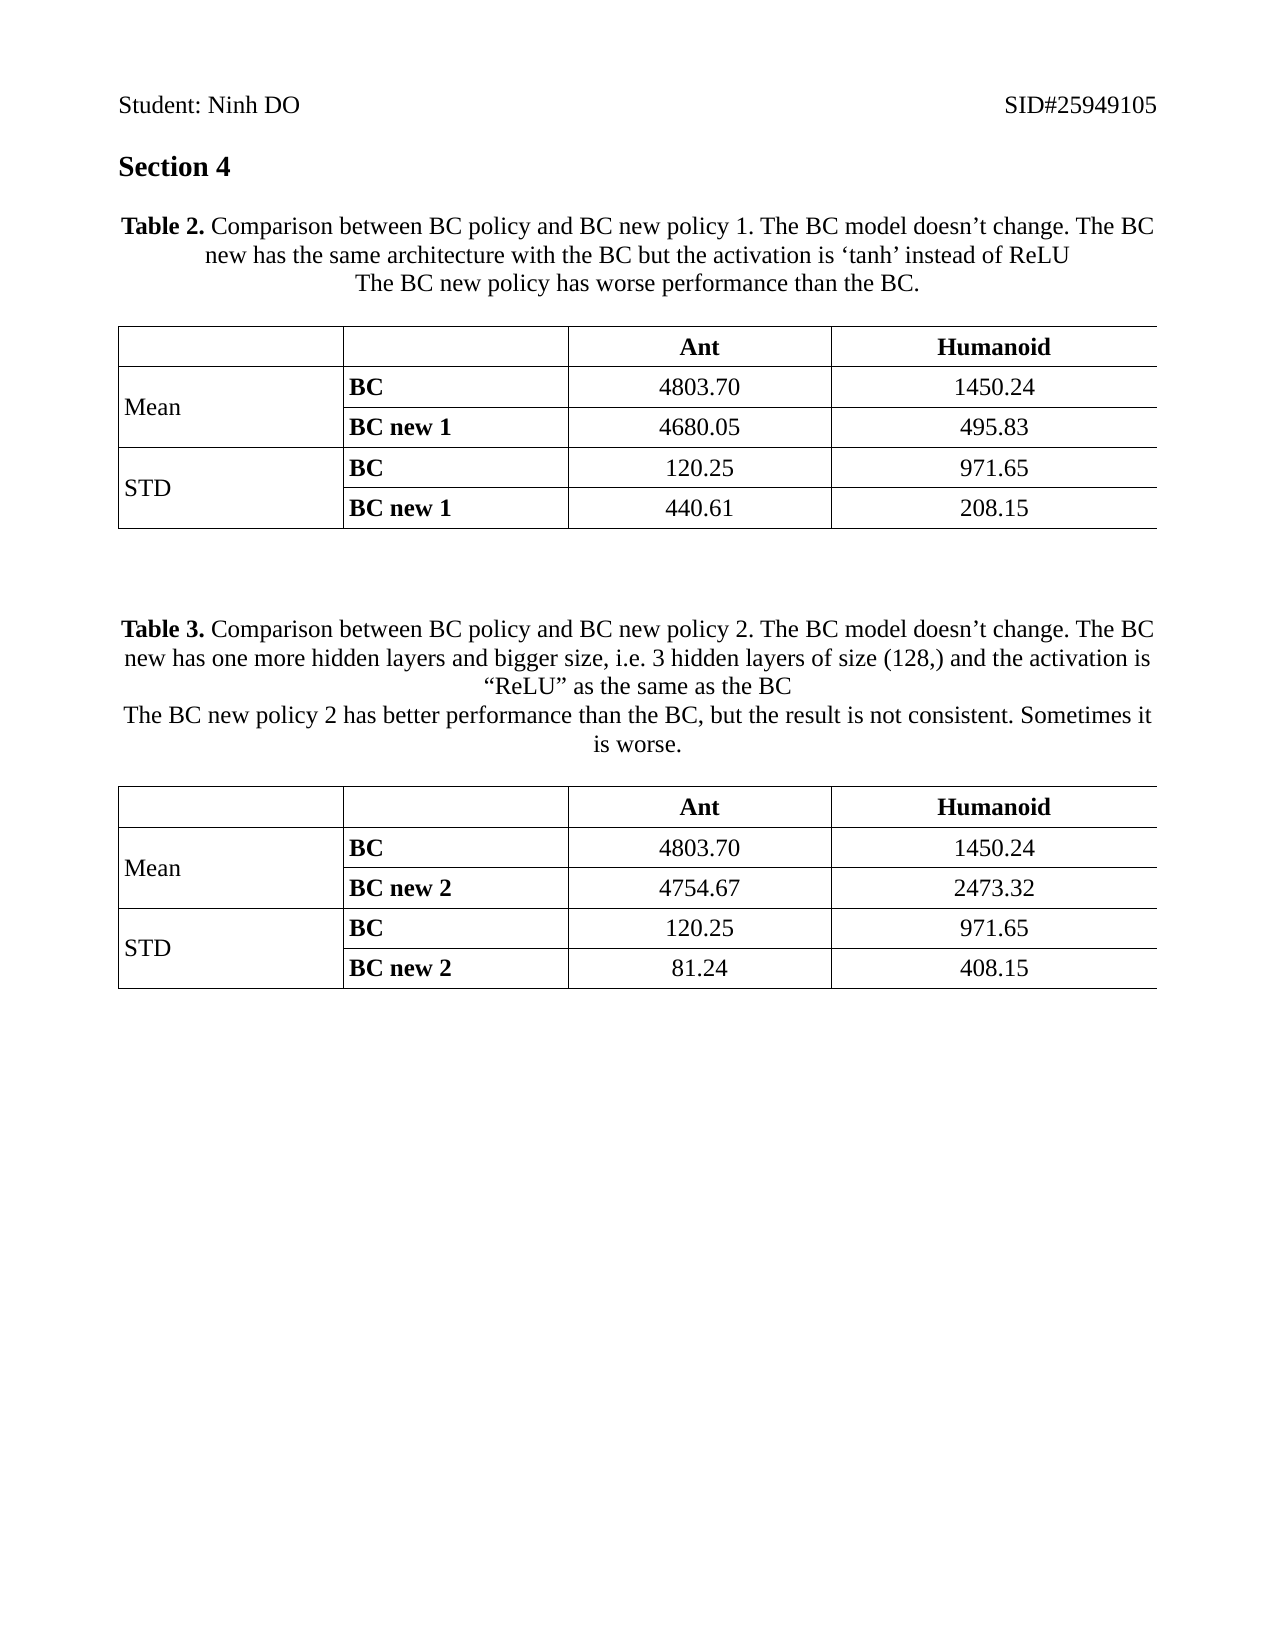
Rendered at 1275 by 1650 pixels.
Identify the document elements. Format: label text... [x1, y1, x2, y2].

table_cell 2473.32 [832, 868, 1157, 907]
table_header [344, 787, 568, 827]
table_cell 495.83 [832, 408, 1157, 447]
text The BC new policy has worse performance than the BC. [118, 268, 1157, 297]
table_cell BC [344, 448, 568, 487]
table_cell 4680.05 [569, 408, 831, 447]
table_cell Mean [119, 828, 343, 907]
table_cell 440.61 [569, 488, 831, 528]
table_cell 4754.67 [569, 868, 831, 907]
text The BC new policy 2 has better performance than the BC, but the result is not consistent. Sometimes it is worse. [118, 700, 1157, 758]
table_cell 408.15 [832, 949, 1157, 988]
table_cell STD [119, 448, 343, 528]
table_header Ant [569, 787, 831, 827]
table_cell 81.24 [569, 949, 831, 988]
table_cell BC new 2 [344, 868, 568, 907]
table_header Ant [569, 327, 831, 366]
table_cell 120.25 [569, 909, 831, 948]
table_cell 1450.24 [832, 367, 1157, 407]
text Table 3. Comparison between BC policy and BC new policy 2. The BC model doesn’t change. The BC new has one more hidden layers and bigger size, i.e. 3 hidden layers of size (128,) and the activation is “ReLU” as the same as the BC [118, 614, 1157, 700]
table_cell BC new 2 [344, 949, 568, 988]
table_header [119, 327, 343, 366]
table_header [119, 787, 343, 827]
table_cell 1450.24 [832, 828, 1157, 867]
table_cell BC [344, 909, 568, 948]
table_cell STD [119, 909, 343, 988]
table_header [344, 327, 568, 366]
table_cell 4803.70 [569, 367, 831, 407]
table_header Humanoid [832, 787, 1157, 827]
text Table 2. Comparison between BC policy and BC new policy 1. The BC model doesn’t change. The BC new has the same architecture with the BC but the activation is ‘tanh’ instead of ReLU [118, 211, 1157, 268]
text Section 4 [118, 149, 1157, 182]
table_cell 208.15 [832, 488, 1157, 528]
table_cell BC new 1 [344, 408, 568, 447]
table_cell 971.65 [832, 909, 1157, 948]
table_cell 4803.70 [569, 828, 831, 867]
table_cell BC new 1 [344, 488, 568, 528]
table_cell BC [344, 367, 568, 407]
table_cell 971.65 [832, 448, 1157, 487]
table_cell BC [344, 828, 568, 867]
table_cell Mean [119, 367, 343, 447]
table_cell 120.25 [569, 448, 831, 487]
table_header Humanoid [832, 327, 1157, 366]
